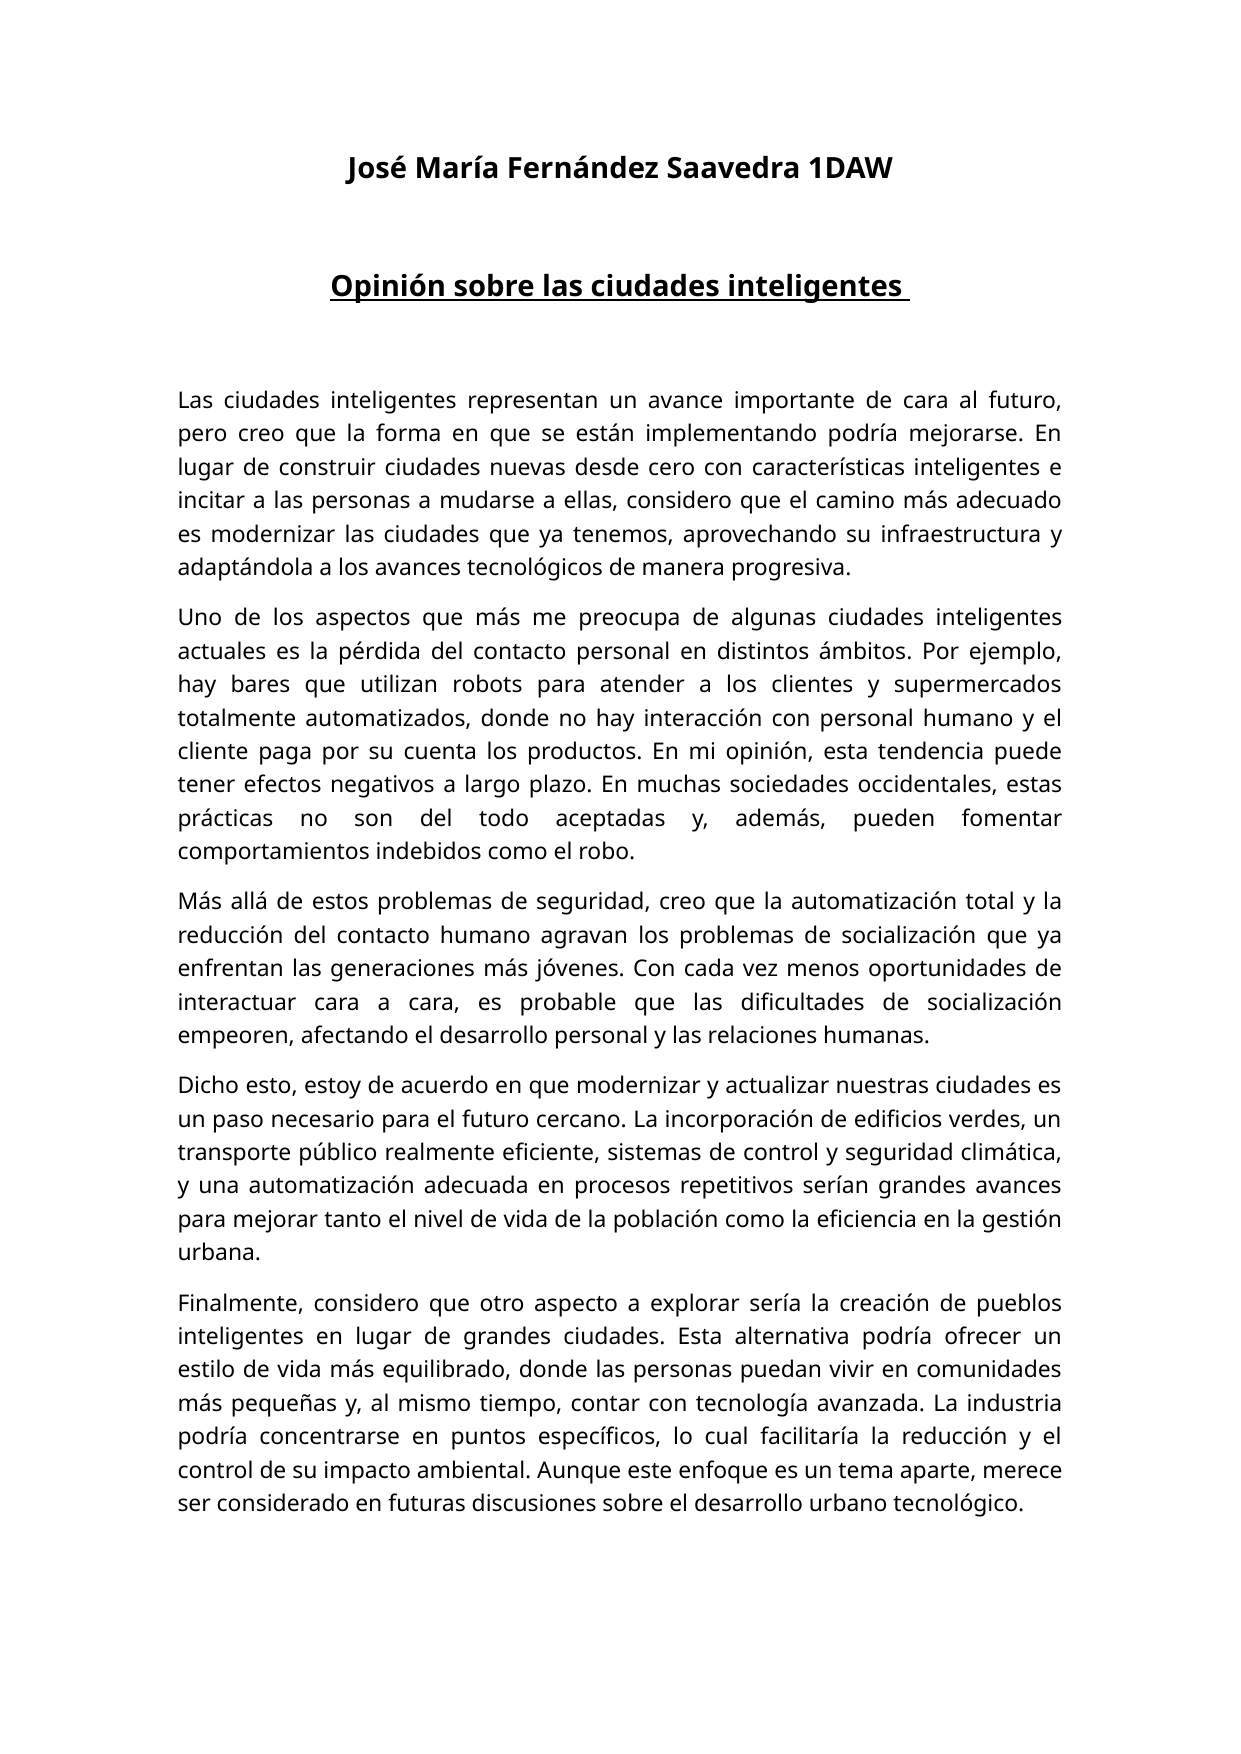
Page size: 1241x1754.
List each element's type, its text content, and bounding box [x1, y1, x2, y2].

text José María Fernández Saavedra 1DAW [177, 148, 1063, 187]
text Uno de los aspectos que más me preocupa de algunas ciudades inteligentes actuales es la pérdida del contacto personal en distintos ámbitos. Por ejemplo, hay bares que utilizan robots para atender a los clientes y supermercados totalmente automatizados, donde no hay interacción con personal humano y el cliente paga por su cuenta los productos. En mi opinión, esta tendencia puede tener efectos negativos a largo plazo. En muchas sociedades occidentales, estas prácticas no son del todo aceptadas y, además, pueden fomentar comportamientos indebidos como el robo. [177, 601, 1063, 866]
text Dicho esto, estoy de acuerdo en que modernizar y actualizar nuestras ciudades es un paso necesario para el futuro cercano. La incorporación de edificios verdes, un transporte público realmente eficiente, sistemas de control y seguridad climática, y una automatización adecuada en procesos repetitivos serían grandes avances para mejorar tanto el nivel de vida de la población como la eficiencia en la gestión urbana. [177, 1069, 1063, 1268]
text Las ciudades inteligentes representan un avance importante de cara al futuro, pero creo que la forma en que se están implementando podría mejorarse. En lugar de construir ciudades nuevas desde cero con características inteligentes e incitar a las personas a mudarse a ellas, considero que el camino más adecuado es modernizar las ciudades que ya tenemos, aprovechando su infraestructura y adaptándola a los avances tecnológicos de manera progresiva. [177, 384, 1063, 582]
text Finalmente, considero que otro aspecto a explorar sería la creación de pueblos inteligentes en lugar de grandes ciudades. Esta alternativa podría ofrecer un estilo de vida más equilibrado, donde las personas puedan vivir en comunidades más pequeñas y, al mismo tiempo, contar con tecnología avanzada. La industria podría concentrarse en puntos específicos, lo cual facilitaría la reducción y el control de su impacto ambiental. Aunque este enfoque es un tema aparte, merece ser considerado en futuras discusiones sobre el desarrollo urbano tecnológico. [177, 1286, 1063, 1518]
text Opinión sobre las ciudades inteligentes [177, 266, 1063, 305]
text Más allá de estos problemas de seguridad, creo que la automatización total y la reducción del contacto humano agravan los problemas de socialización que ya enfrentan las generaciones más jóvenes. Con cada vez menos oportunidades de interactuar cara a cara, es probable que las dificultades de socialización empeoren, afectando el desarrollo personal y las relaciones humanas. [177, 885, 1063, 1050]
